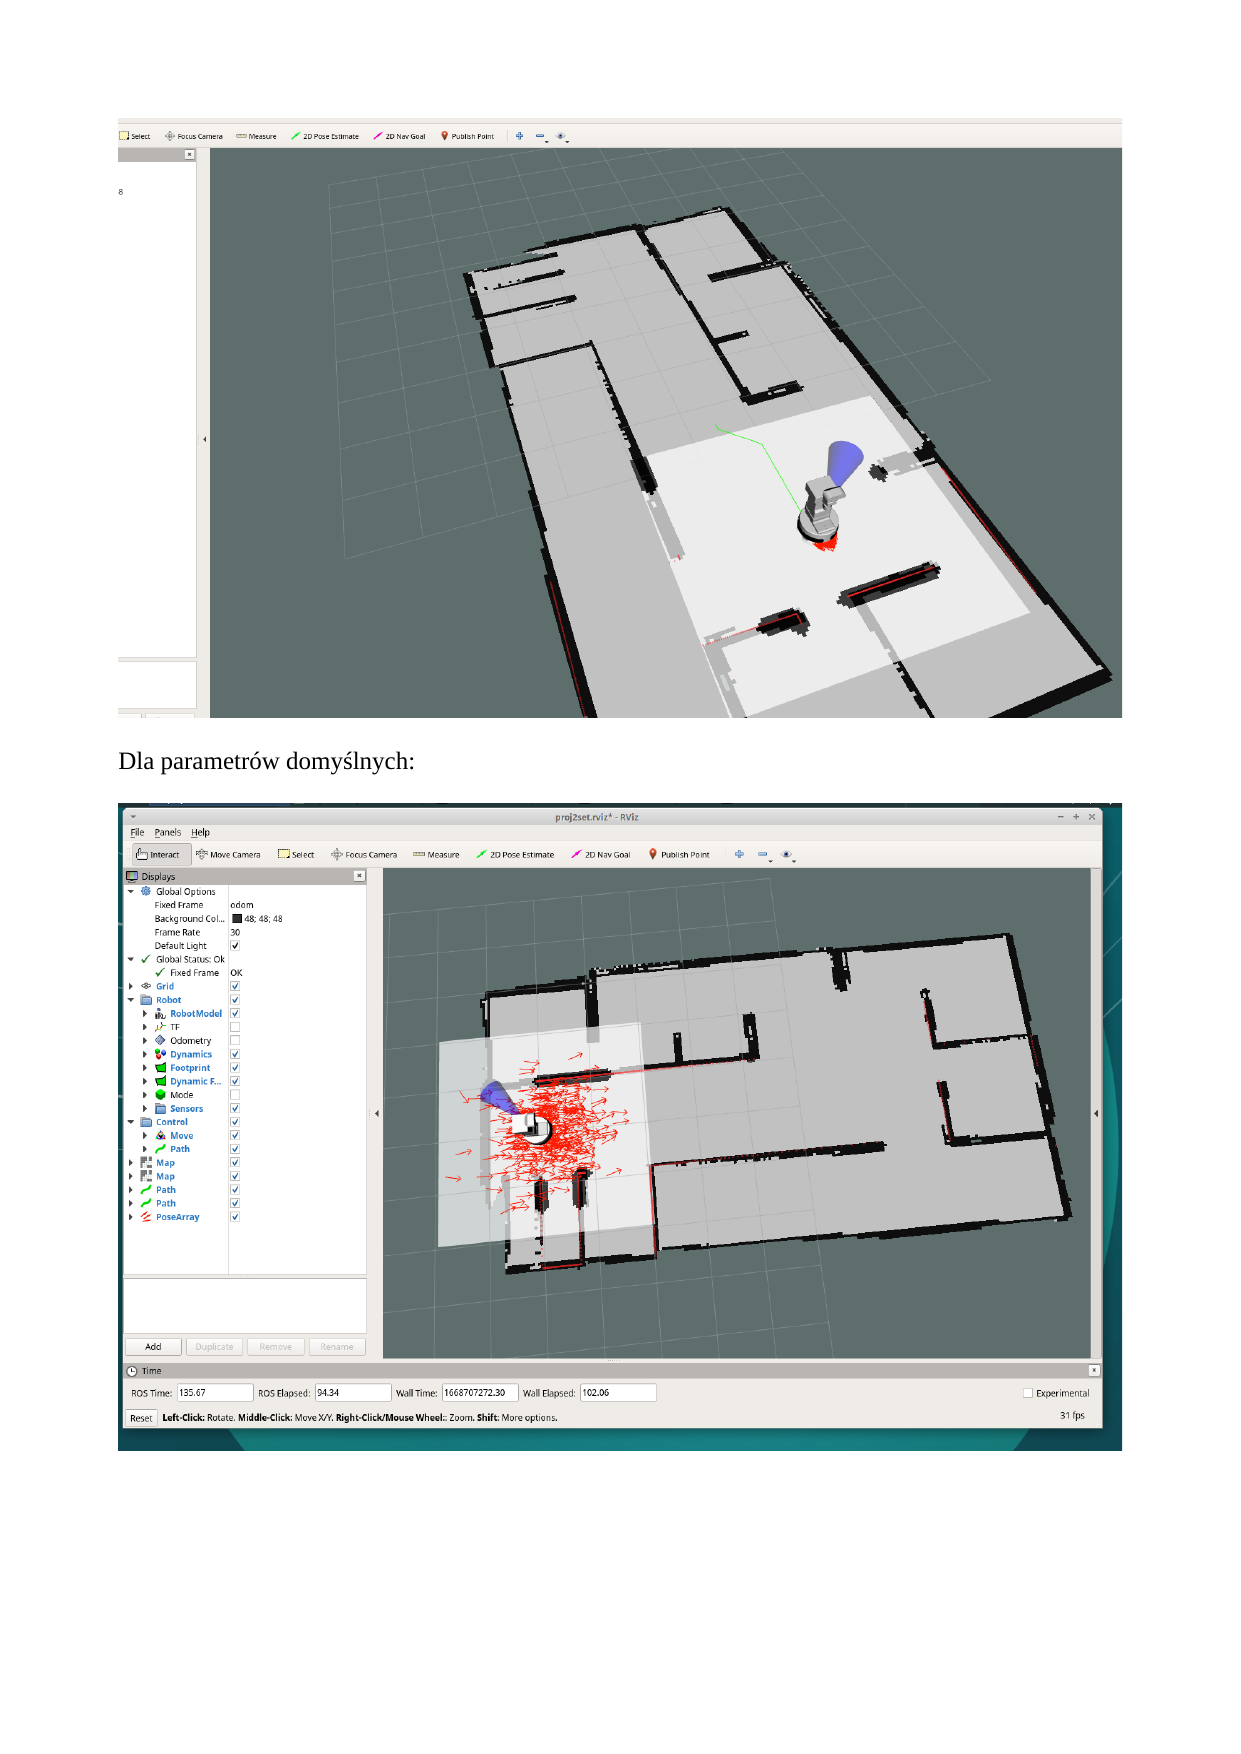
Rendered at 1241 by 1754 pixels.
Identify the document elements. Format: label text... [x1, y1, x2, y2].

text Dla parametrów domyślnych: [118, 746, 1122, 775]
picture [118, 118, 1123, 718]
picture [118, 803, 1123, 1451]
